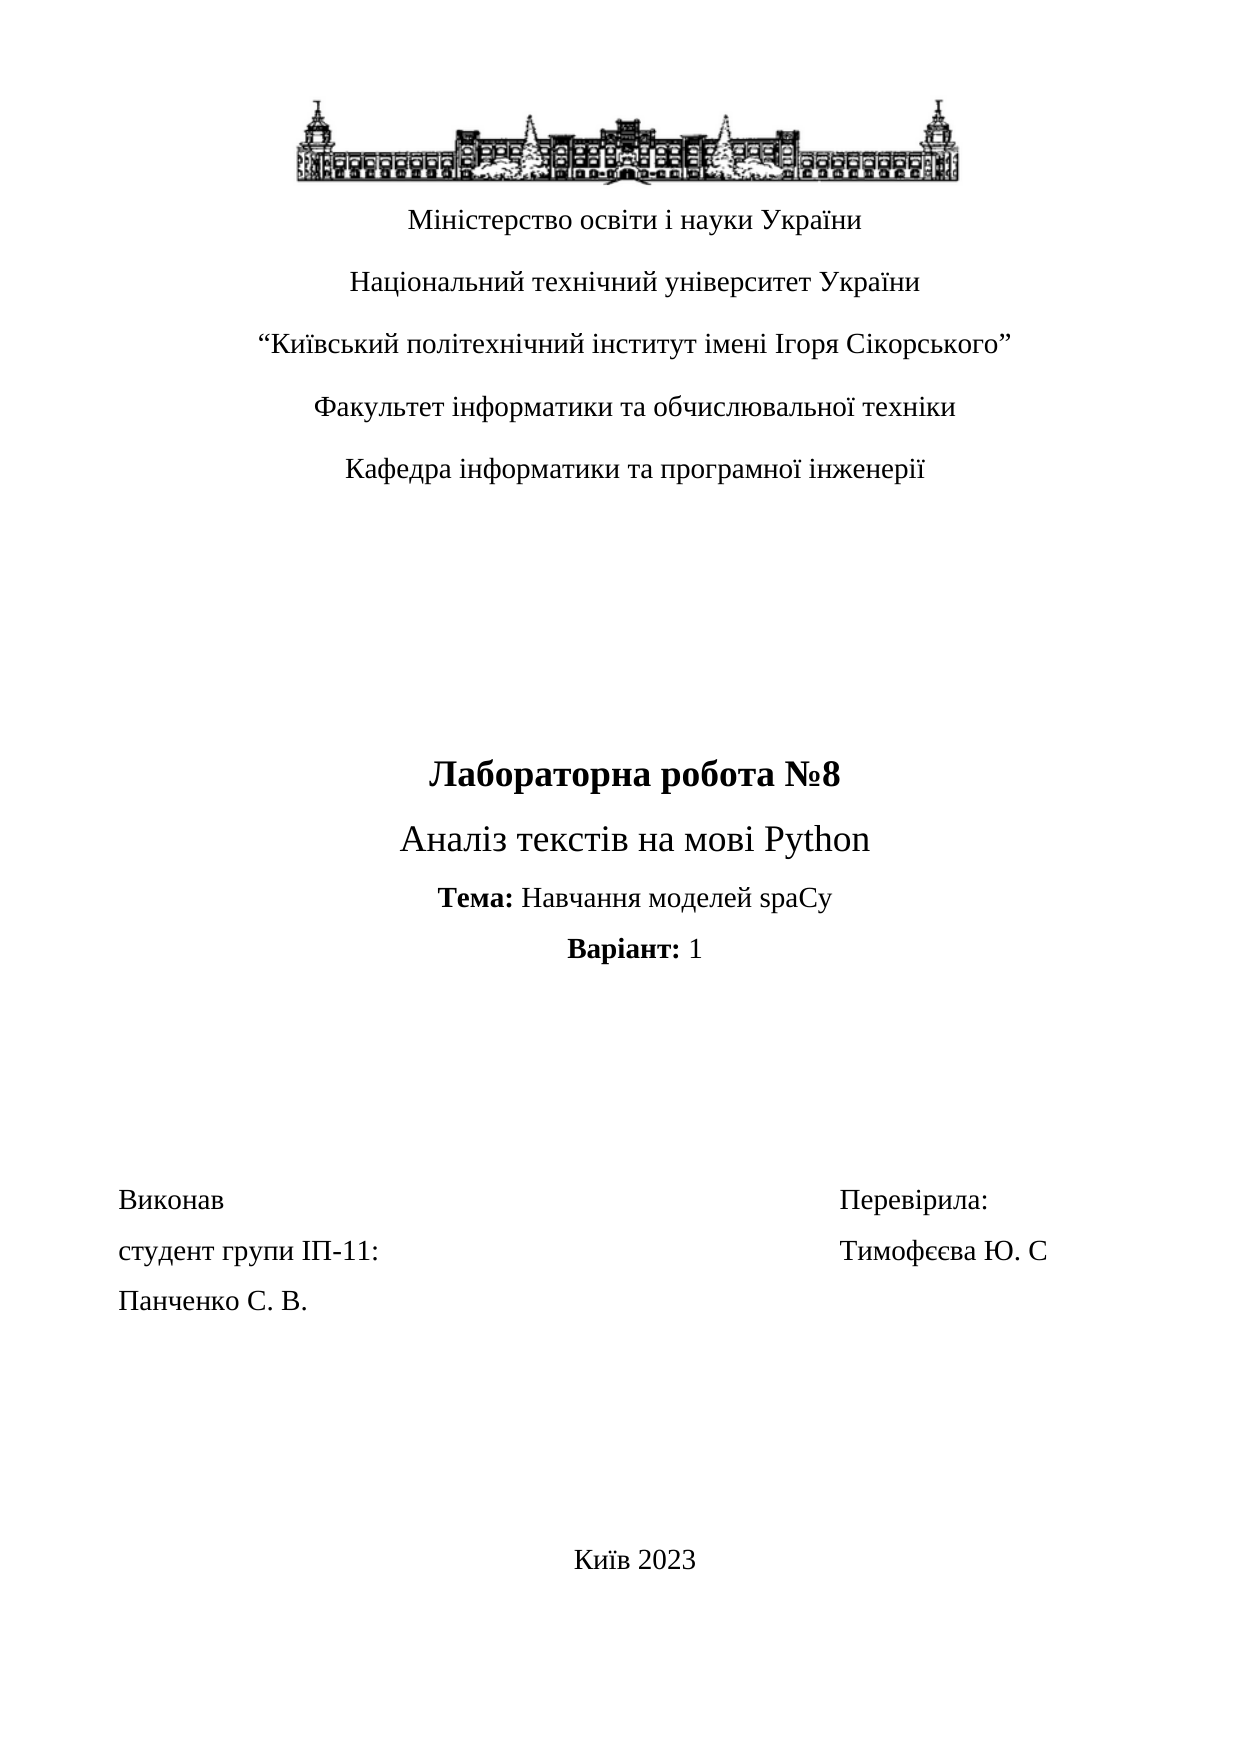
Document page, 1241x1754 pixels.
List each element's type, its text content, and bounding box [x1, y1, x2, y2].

text Аналіз текстів на мові Python [118, 816, 1152, 859]
text Кафедра інформатики та програмної інженерії [118, 451, 1152, 484]
text Київ 2023 [118, 1542, 1152, 1576]
text Факультет інформатики та обчислювальної техніки [118, 389, 1152, 422]
picture [259, 88, 1010, 189]
text Лабораторна робота №8 [118, 751, 1152, 794]
text Варіант: 1 [118, 931, 1152, 964]
text студент групи ІП-11: Тимофєєва Ю. С [118, 1233, 1152, 1266]
text “Київський політехнічний інститут імені Ігоря Сікорського” [118, 326, 1152, 360]
text Міністерство освіти і науки України [118, 202, 1152, 236]
text Панченко С. В. [118, 1283, 1152, 1317]
text Національний технічний університет України [118, 264, 1152, 298]
text Виконав Перевірила: [118, 1182, 1152, 1216]
text Тема: Навчання моделей spaCy [118, 881, 1152, 914]
